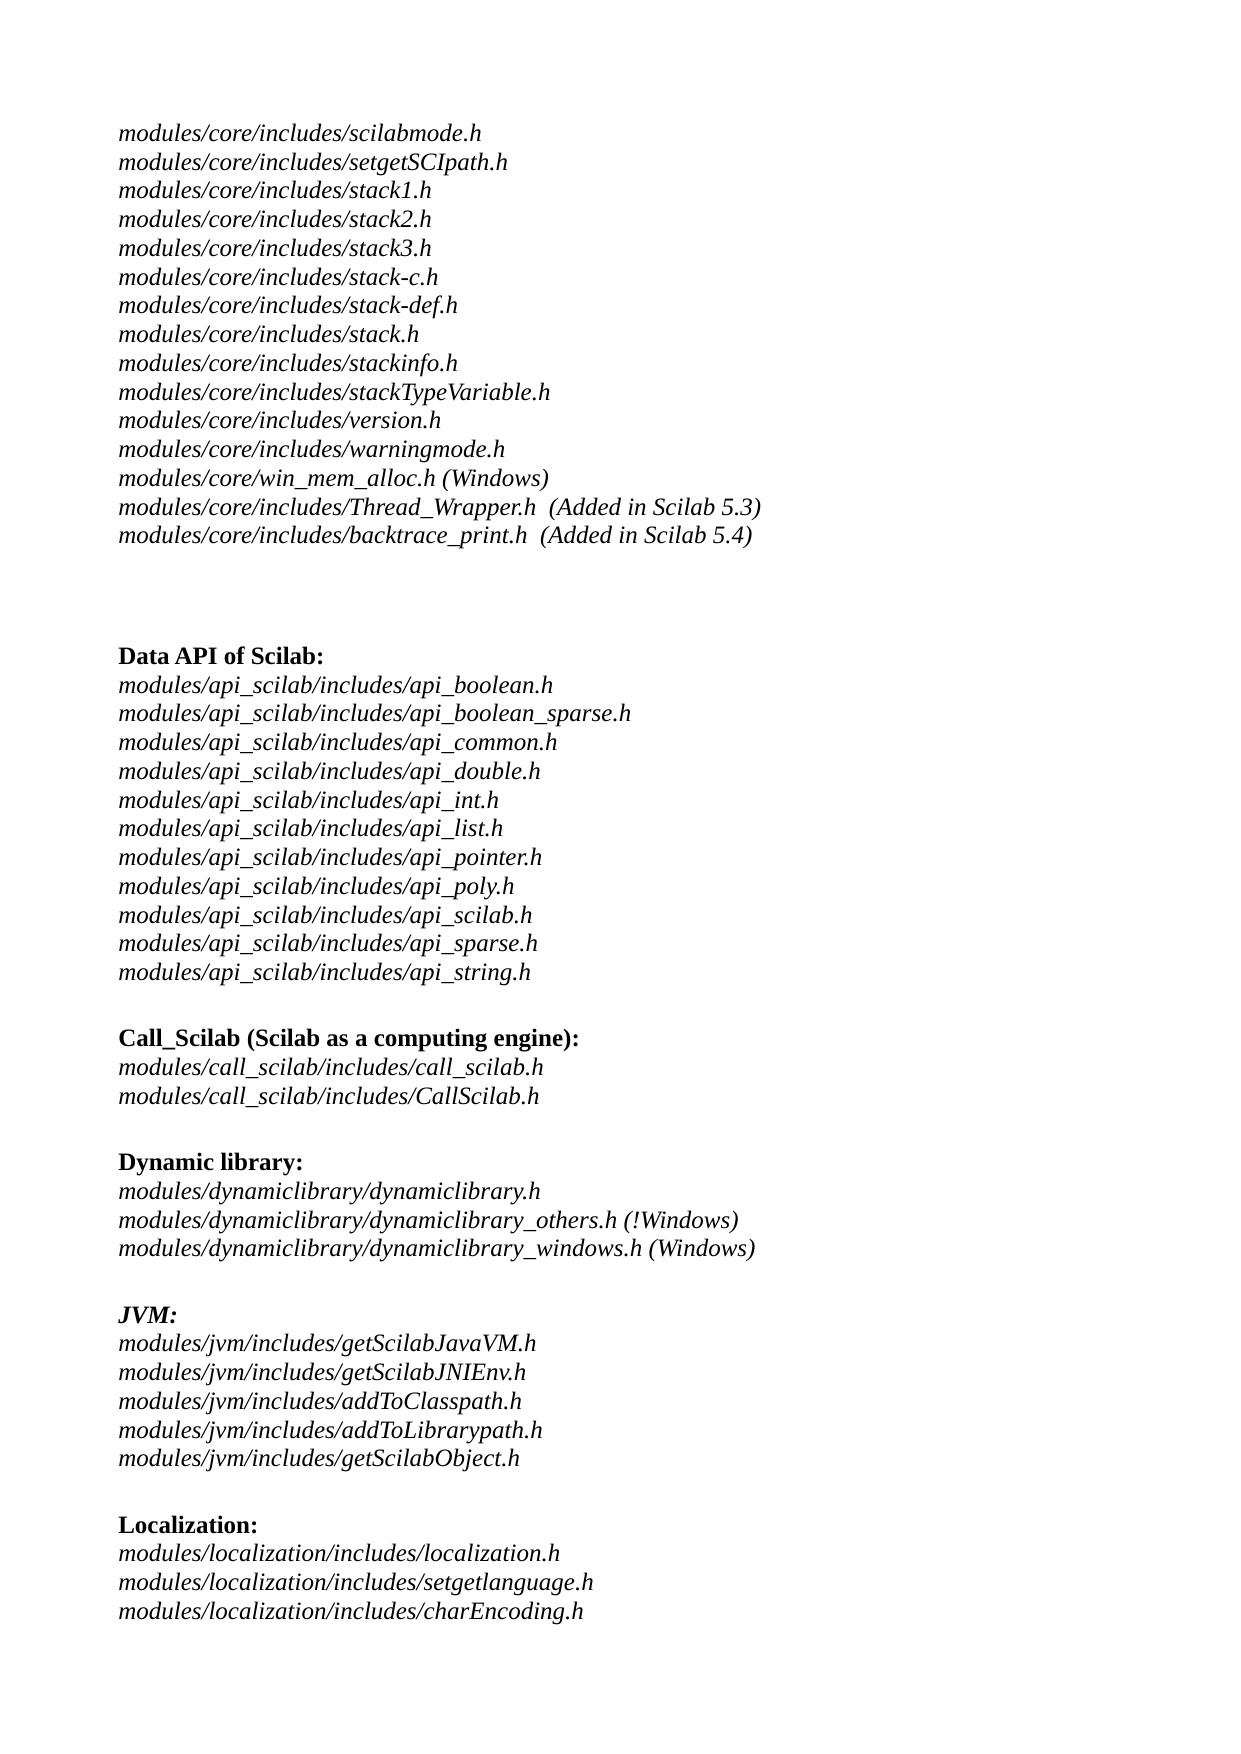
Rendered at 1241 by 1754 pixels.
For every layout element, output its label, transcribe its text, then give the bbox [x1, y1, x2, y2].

text Call_Scilab (Scilab as a computing engine): modules/call_scilab/includes/call_scilab.h modules/call_scilab/includes/CallScilab.h [118, 1023, 1122, 1110]
text modules/core/includes/Thread_Wrapper.h (Added in Scilab 5.3) [118, 492, 1122, 521]
text modules/core/win_mem_alloc.h (Windows) [118, 463, 1122, 492]
text JVM: modules/jvm/includes/getScilabJavaVM.h modules/jvm/includes/getScilabJNIEnv.h modules/jvm/includes/addToClasspath.h modules/jvm/includes/addToLibrarypath.h modules/jvm/includes/getScilabObject.h [118, 1300, 1122, 1472]
text modules/core/includes/backtrace_print.h (Added in Scilab 5.4) [118, 521, 1122, 549]
text Localization: modules/localization/includes/localization.h modules/localization/includes/setgetlanguage.h modules/localization/includes/charEncoding.h [118, 1510, 1122, 1625]
text Data API of Scilab: modules/api_scilab/includes/api_boolean.h modules/api_scilab/includes/api_boolean_sparse.h modules/api_scilab/includes/api_common.h modules/api_scilab/includes/api_double.h modules/api_scilab/includes/api_int.h modules/api_scilab/includes/api_list.h modules/api_scilab/includes/api_pointer.h modules/api_scilab/includes/api_poly.h modules/api_scilab/includes/api_scilab.h modules/api_scilab/includes/api_sparse.h modules/api_scilab/includes/api_string.h [118, 641, 1122, 986]
text modules/core/includes/scilabmode.h modules/core/includes/setgetSCIpath.h modules/core/includes/stack1.h modules/core/includes/stack2.h modules/core/includes/stack3.h modules/core/includes/stack-c.h modules/core/includes/stack-def.h modules/core/includes/stack.h modules/core/includes/stackinfo.h modules/core/includes/stackTypeVariable.h modules/core/includes/version.h modules/core/includes/warningmode.h [118, 118, 1122, 463]
text Dynamic library: modules/dynamiclibrary/dynamiclibrary.h modules/dynamiclibrary/dynamiclibrary_others.h (!Windows) modules/dynamiclibrary/dynamiclibrary_windows.h (Windows) [118, 1147, 1122, 1262]
